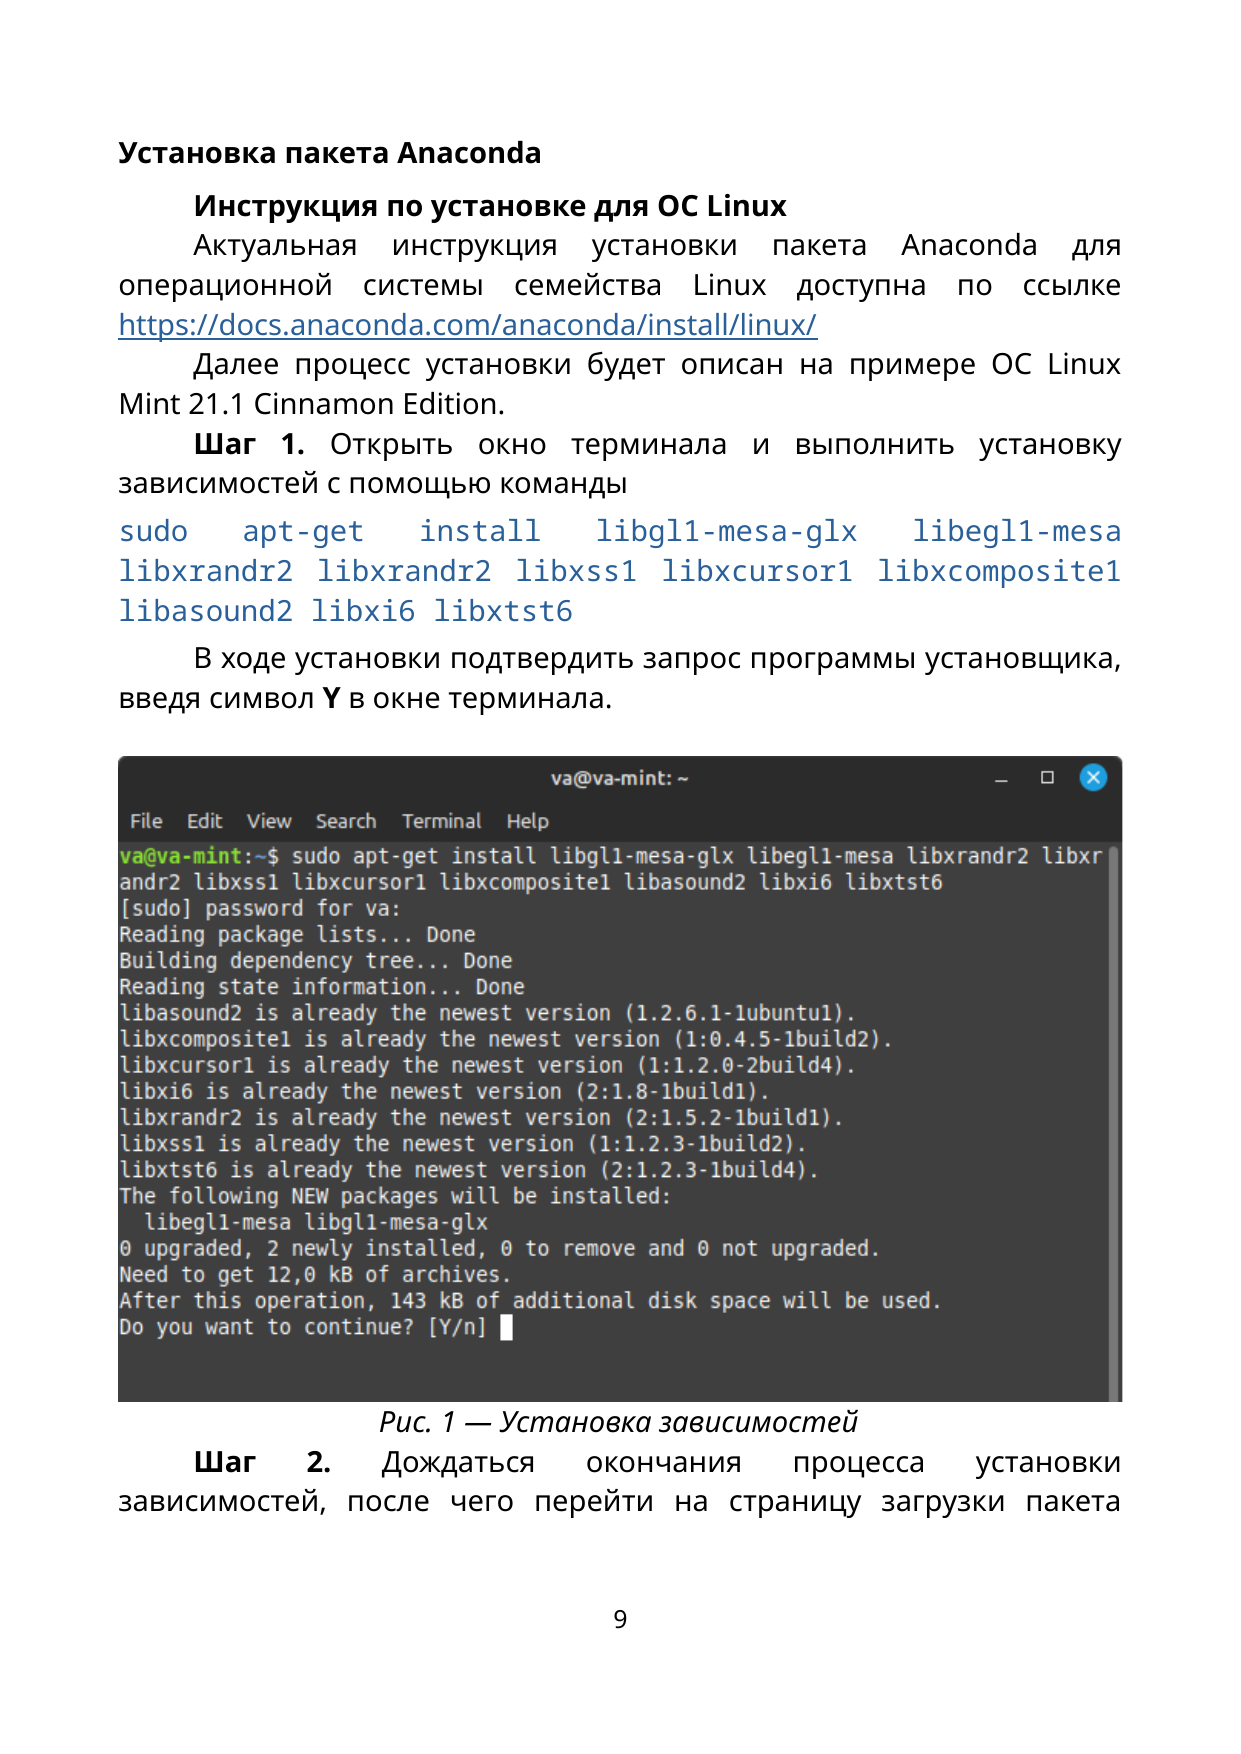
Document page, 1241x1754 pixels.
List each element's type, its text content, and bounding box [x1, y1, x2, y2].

text Рис. 1 — Установка зависимостей [118, 1402, 1122, 1441]
text Далее процесс установки будет описан на примере ОС Linux Mint 21.1 Cinnamon Edition. [118, 344, 1122, 423]
picture [118, 756, 1123, 1402]
text sudo apt-get install libgl1-mesa-glx libegl1-mesa libxrandr2 libxrandr2 libxss1 libxcursor1 libxcomposite1 libasound2 libxi6 libxtst6 [118, 511, 1122, 629]
text В ходе установки подтвердить запрос программы установщика, введя символ Y в окне терминала. [118, 638, 1122, 717]
subtitle Установка пакета Anaconda [118, 133, 1122, 172]
text Шаг 2. Дождаться окончания процесса установки зависимостей, после чего перейти на страницу загрузки пакета [118, 1441, 1122, 1520]
text Актуальная инструкция установки пакета Anaconda для операционной системы семейства Linux доступна по ссылке https://docs.anaconda.com/anaconda/install/linux/ [118, 224, 1122, 344]
text Шаг 1. Открыть окно терминала и выполнить установку зависимостей с помощью команды [118, 423, 1122, 502]
text Инструкция по установке для ОС Linux [118, 185, 1122, 224]
